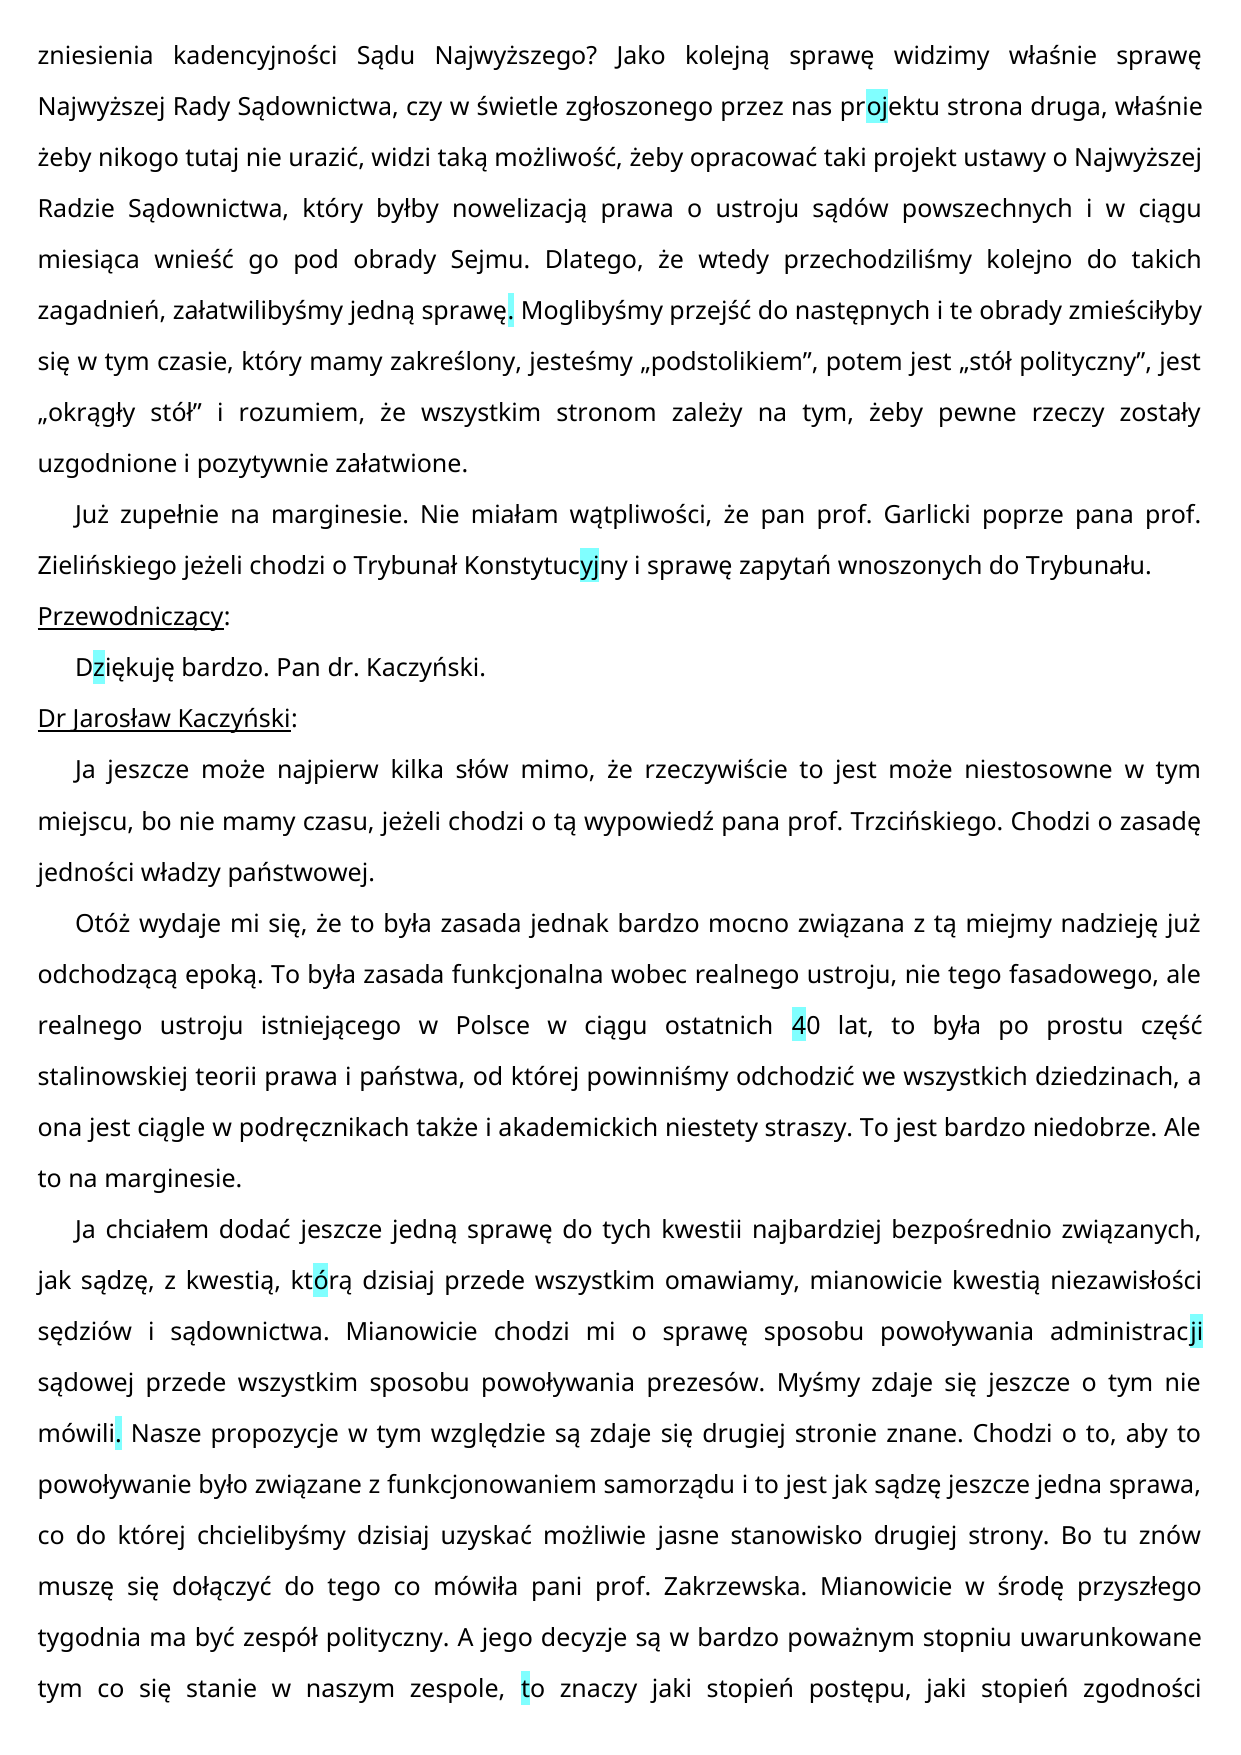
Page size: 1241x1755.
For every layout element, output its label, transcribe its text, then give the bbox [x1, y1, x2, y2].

text Już zupełnie na marginesie. Nie miałam wątpliwości, że pan prof. Garlicki poprze pana prof. Zielińskiego jeżeli chodzi o Trybunał Konstytucyjny i sprawę zapytań wnoszonych do Trybunału. [37, 497, 1203, 582]
text Otóż wydaje mi się, że to była zasada jednak bardzo mocno związana z tą miejmy nadzieję już odchodzącą epoką. To była zasada funkcjonalna wobec realnego ustroju, nie tego fasadowego, ale realnego ustroju istniejącego w Polsce w ciągu ostatnich 40 lat, to była po prostu część stalinowskiej teorii prawa i państwa, od której powinniśmy odchodzić we wszystkich dziedzinach, a ona jest ciągle w podręcznikach także i akademickich niestety straszy. To jest bardzo niedobrze. Ale to na marginesie. [37, 905, 1203, 1194]
text Ja jeszcze może najpierw kilka słów mimo, że rzeczywiście to jest może niestosowne w tym miejscu, bo nie mamy czasu, jeżeli chodzi o tą wypowiedź pana prof. Trzcińskiego. Chodzi o zasadę jedności władzy państwowej. [37, 752, 1203, 888]
text Ja chciałem dodać jeszcze jedną sprawę do tych kwestii najbardziej bezpośrednio związanych, jak sądzę, z kwestią, którą dzisiaj przede wszystkim omawiamy, mianowicie kwestią niezawisłości sędziów i sądownictwa. Mianowicie chodzi mi o sprawę sposobu powoływania administracji sądowej przede wszystkim sposobu powoływania prezesów. Myśmy zdaje się jeszcze o tym nie mówili. Nasze propozycje w tym względzie są zdaje się drugiej stronie znane. Chodzi o to, aby to powoływanie było związane z funkcjonowaniem samorządu i to jest jak sądzę jeszcze jedna sprawa, co do której chcielibyśmy dzisiaj uzyskać możliwie jasne stanowisko drugiej strony. Bo tu znów muszę się dołączyć do tego co mówiła pani prof. Zakrzewska. Mianowicie w środę przyszłego tygodnia ma być zespół polityczny. A jego decyzje są w bardzo poważnym stopniu uwarunkowane tym co się stanie w naszym zespole, to znaczy jaki stopień postępu, jaki stopień zgodności [37, 1211, 1203, 1705]
text Przewodniczący: [37, 599, 1203, 633]
text Dr Jarosław Kaczyński: [37, 701, 1203, 735]
text Dziękuję bardzo. Pan dr. Kaczyński. [37, 650, 1203, 684]
text zniesienia kadencyjności Sądu Najwyższego? Jako kolejną sprawę widzimy właśnie sprawę Najwyższej Rady Sądownictwa, czy w świetle zgłoszonego przez nas projektu strona druga, właśnie żeby nikogo tutaj nie urazić, widzi taką możliwość, żeby opracować taki projekt ustawy o Najwyższej Radzie Sądownictwa, który byłby nowelizacją prawa o ustroju sądów powszechnych i w ciągu miesiąca wnieść go pod obrady Sejmu. Dlatego, że wtedy przechodziliśmy kolejno do takich zagadnień, załatwilibyśmy jedną sprawę. Moglibyśmy przejść do następnych i te obrady zmieściłyby się w tym czasie, który mamy zakreślony, jesteśmy „podstolikiem”, potem jest „stół polityczny”, jest „okrągły stół” i rozumiem, że wszystkim stronom zależy na tym, żeby pewne rzeczy zostały uzgodnione i pozytywnie załatwione. [37, 37, 1203, 480]
